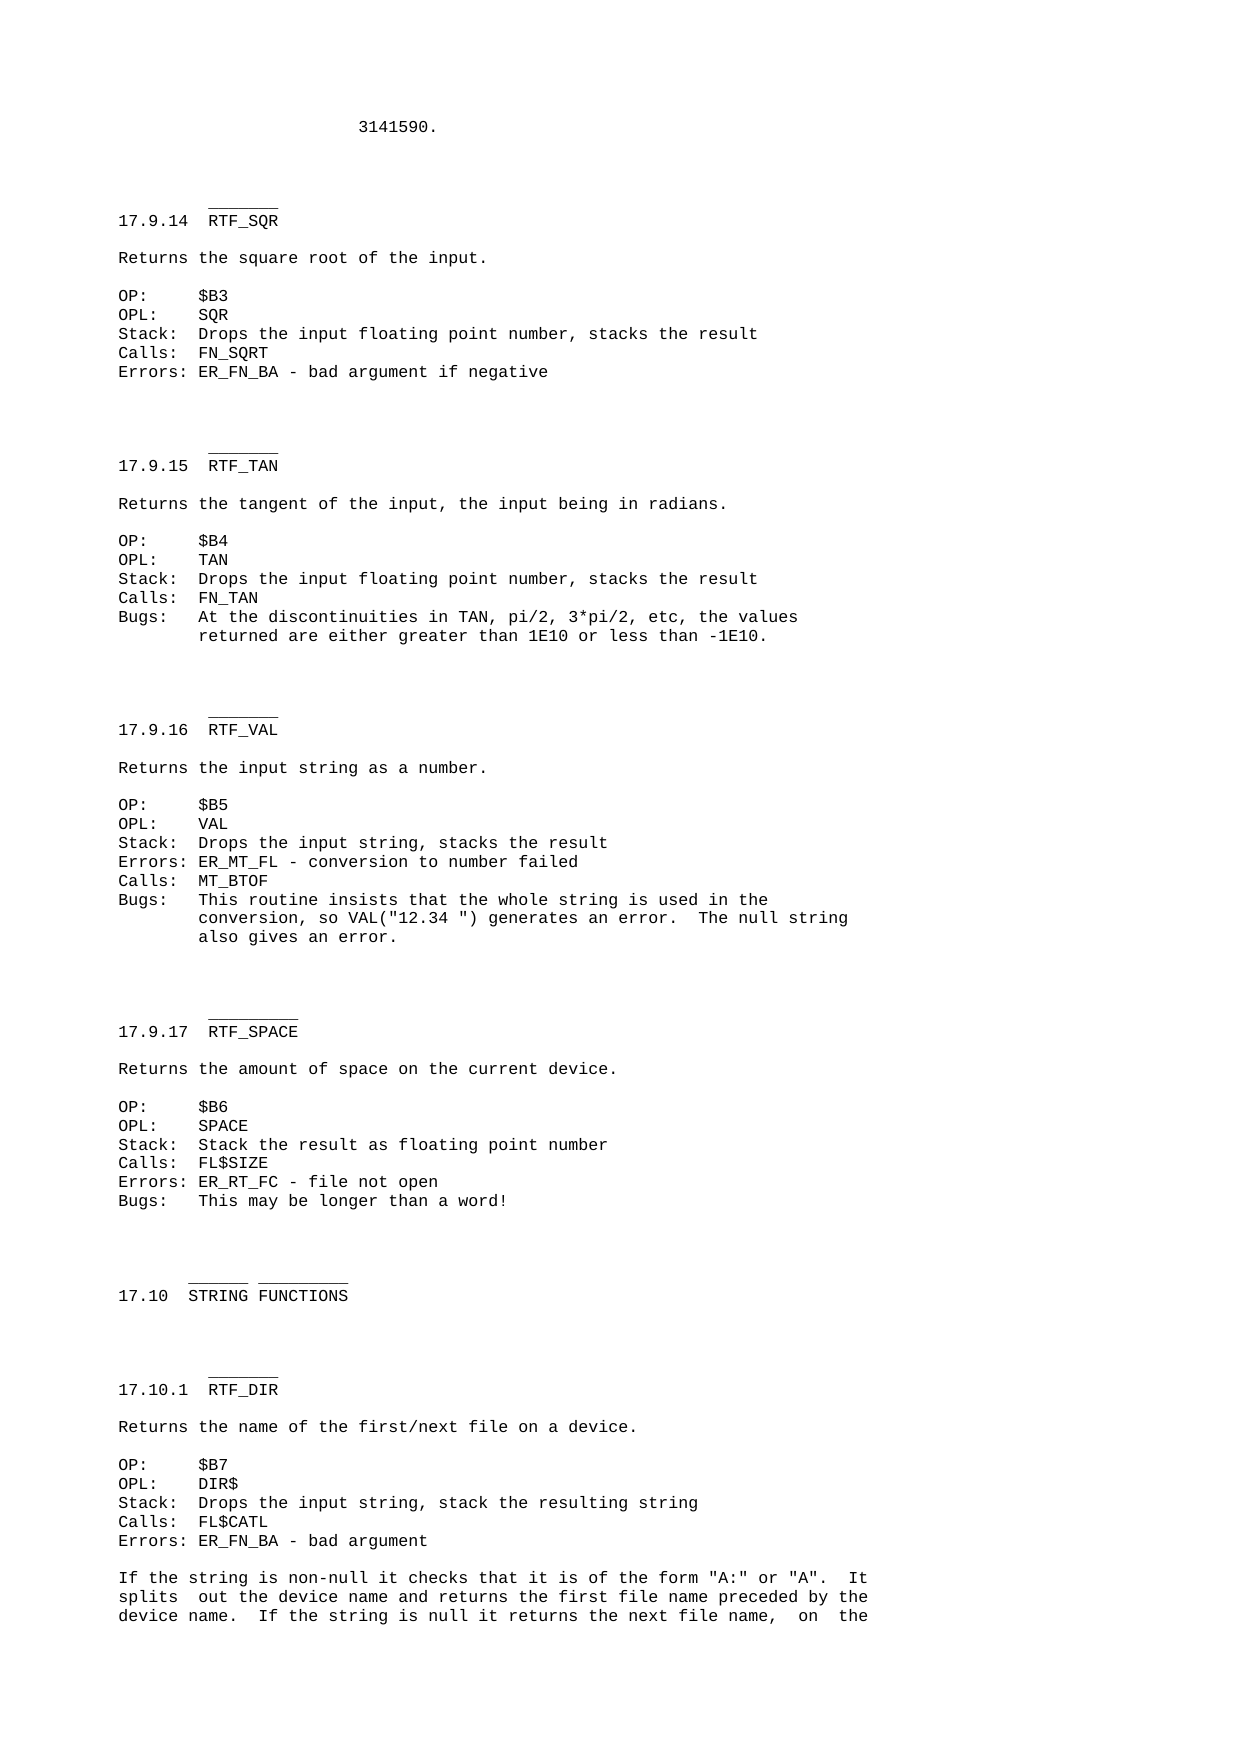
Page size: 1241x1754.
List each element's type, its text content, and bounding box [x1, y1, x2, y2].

text OP: $B3 [118, 288, 1122, 307]
text 17.9.17 RTF_SPACE [118, 1023, 1122, 1042]
text Returns the name of the first/next file on a device. [118, 1419, 1122, 1438]
text Calls: FL$SIZE [118, 1155, 1122, 1174]
text Errors: ER_RT_FC - file not open [118, 1174, 1122, 1193]
text splits out the device name and returns the first file name preceded by the [118, 1589, 1122, 1608]
text If the string is non-null it checks that it is of the form "A:" or "A". It [118, 1570, 1122, 1589]
text conversion, so VAL("12.34 ") generates an error. The null string [118, 910, 1122, 929]
text OP: $B4 [118, 533, 1122, 552]
text OP: $B7 [118, 1457, 1122, 1476]
text Returns the square root of the input. [118, 250, 1122, 269]
text 17.9.15 RTF_TAN [118, 457, 1122, 476]
text _______ [118, 439, 1122, 457]
text Calls: FL$CATL [118, 1513, 1122, 1532]
text 17.10 STRING FUNCTIONS [118, 1287, 1122, 1306]
text OPL: TAN [118, 552, 1122, 571]
text Bugs: At the discontinuities in TAN, pi/2, 3*pi/2, etc, the values [118, 608, 1122, 627]
text Stack: Drops the input string, stacks the result [118, 834, 1122, 853]
text OP: $B6 [118, 1098, 1122, 1117]
text _______ [118, 193, 1122, 212]
text Returns the amount of space on the current device. [118, 1061, 1122, 1080]
text 17.10.1 RTF_DIR [118, 1381, 1122, 1400]
text OPL: DIR$ [118, 1476, 1122, 1494]
text Errors: ER_FN_BA - bad argument [118, 1532, 1122, 1551]
text also gives an error. [118, 929, 1122, 948]
text OPL: SPACE [118, 1117, 1122, 1136]
text Stack: Stack the result as floating point number [118, 1136, 1122, 1155]
text Stack: Drops the input floating point number, stacks the result [118, 326, 1122, 344]
text returned are either greater than 1E10 or less than -1E10. [118, 627, 1122, 646]
text Calls: MT_BTOF [118, 872, 1122, 891]
text Calls: FN_TAN [118, 589, 1122, 608]
text Bugs: This may be longer than a word! [118, 1193, 1122, 1212]
text _______ [118, 703, 1122, 721]
text Bugs: This routine insists that the whole string is used in the [118, 891, 1122, 910]
text ______ _________ [118, 1268, 1122, 1287]
text Calls: FN_SQRT [118, 344, 1122, 363]
text Stack: Drops the input string, stack the resulting string [118, 1494, 1122, 1513]
text OPL: VAL [118, 816, 1122, 834]
text _______ [118, 1362, 1122, 1381]
text Returns the input string as a number. [118, 759, 1122, 778]
text Returns the tangent of the input, the input being in radians. [118, 495, 1122, 514]
text Stack: Drops the input floating point number, stacks the result [118, 571, 1122, 589]
text OPL: SQR [118, 307, 1122, 326]
text 3141590. [118, 118, 1122, 137]
text _________ [118, 1004, 1122, 1023]
text Errors: ER_MT_FL - conversion to number failed [118, 853, 1122, 872]
text device name. If the string is null it returns the next file name, on the [118, 1608, 1122, 1626]
text 17.9.16 RTF_VAL [118, 721, 1122, 740]
text 17.9.14 RTF_SQR [118, 212, 1122, 231]
text Errors: ER_FN_BA - bad argument if negative [118, 363, 1122, 382]
text OP: $B5 [118, 797, 1122, 816]
